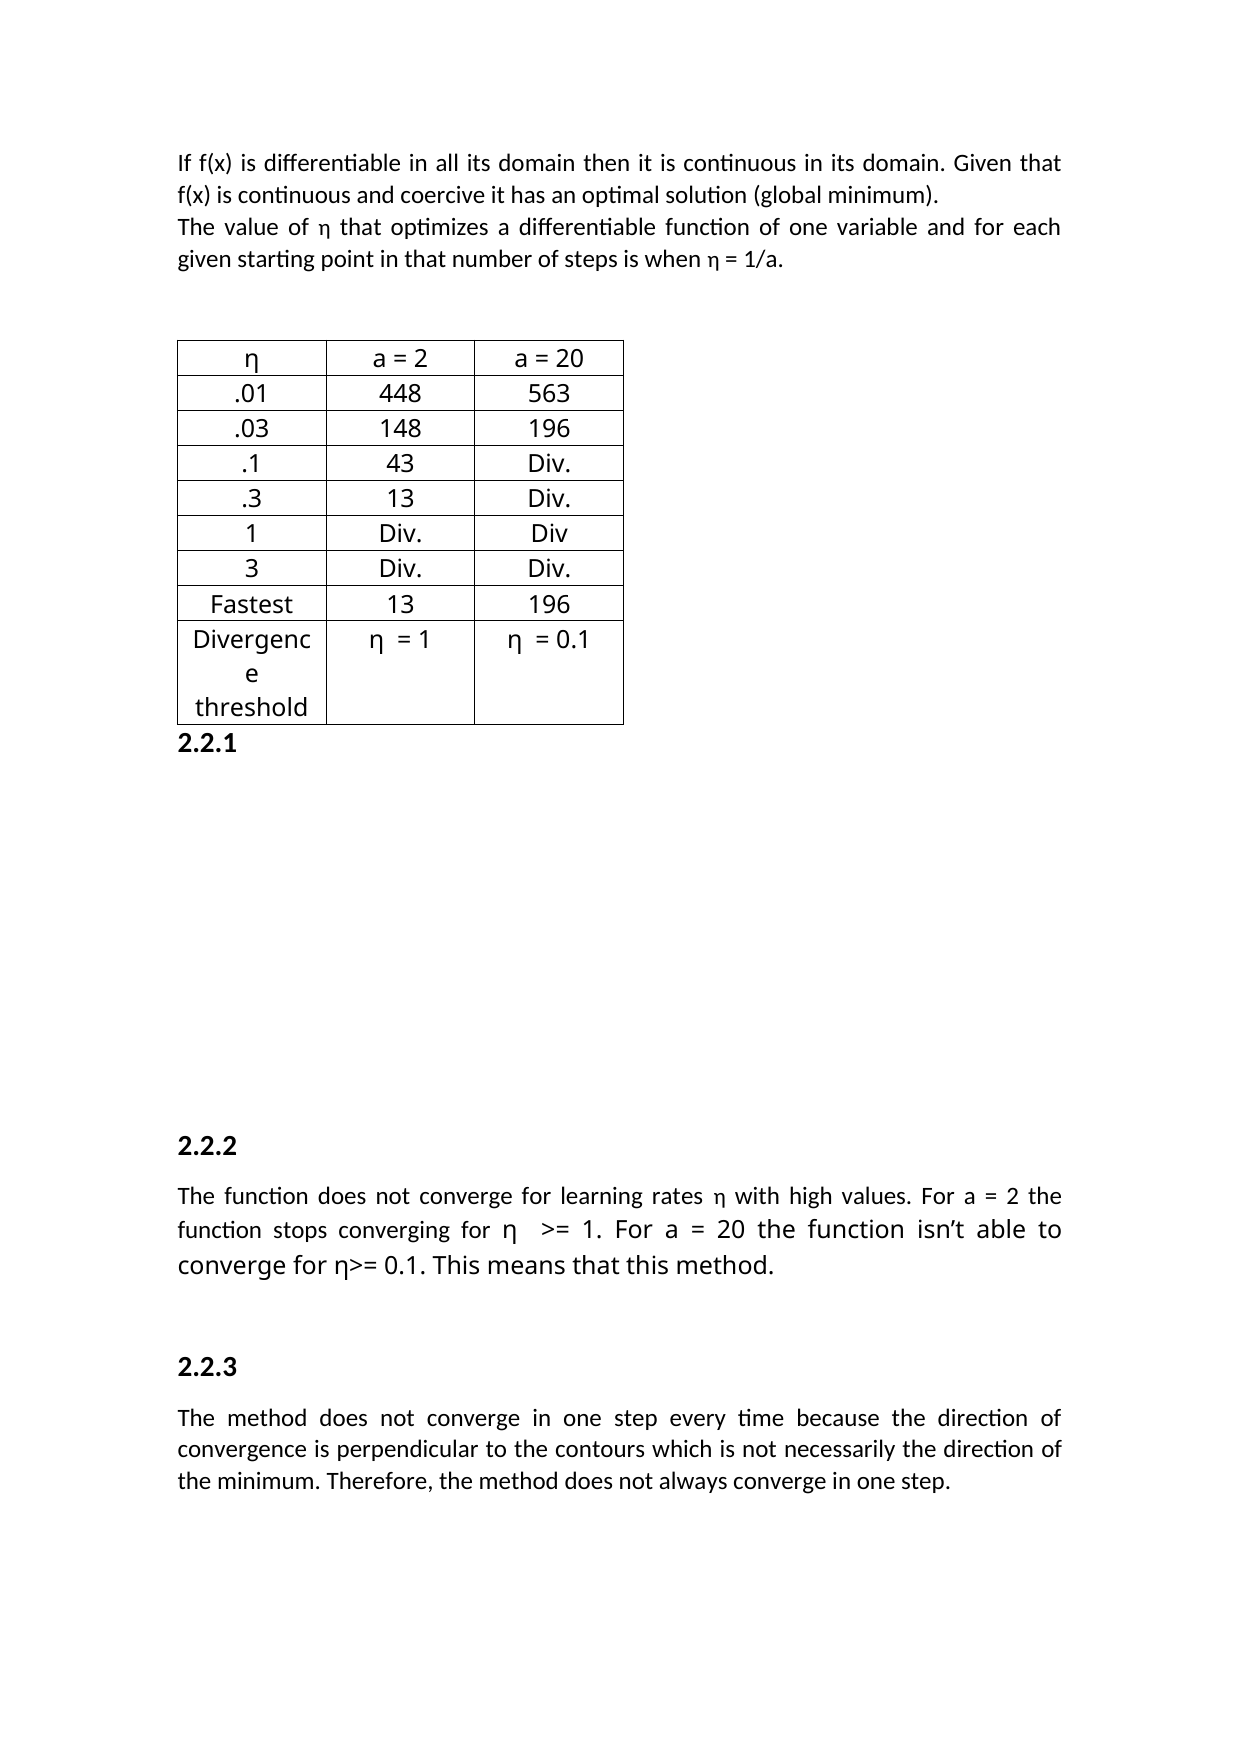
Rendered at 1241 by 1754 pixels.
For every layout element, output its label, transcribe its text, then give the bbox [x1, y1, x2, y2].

text 2.2.3 [177, 1348, 1063, 1384]
table_cell Div. [475, 481, 623, 515]
table_cell Div. [327, 551, 474, 585]
table_cell 563 [475, 376, 623, 410]
table_cell η = 0.1 [475, 621, 623, 723]
table_cell 148 [327, 411, 474, 445]
table_cell Div [475, 516, 623, 550]
table_cell Div. [475, 551, 623, 585]
text 2.2.2 [177, 1127, 1063, 1162]
table_cell 13 [327, 481, 474, 515]
table_cell .1 [178, 446, 326, 480]
table_header a = 20 [475, 341, 623, 374]
table_cell .03 [178, 411, 326, 445]
table_cell Fastest [178, 586, 326, 620]
table_cell Div. [475, 446, 623, 480]
table_cell 43 [327, 446, 474, 480]
table_cell .3 [178, 481, 326, 515]
text The method does not converge in one step every time because the direction of convergence is perpendicular to the contours which is not necessarily the direction of the minimum. Therefore, the method does not always converge in one step. [177, 1402, 1063, 1496]
table_cell 3 [178, 551, 326, 585]
text If f(x) is differentiable in all its domain then it is continuous in its domain. Given that f(x) is continuous and coercive it has an optimal solution (global minimum). [177, 148, 1063, 210]
text The function does not converge for learning rates η with high values. For a = 2 the function stops converging for η >= 1. For a = 20 the function isn’t able to converge for η>= 0.1. This means that this method. [177, 1180, 1063, 1282]
table_cell 13 [327, 586, 474, 620]
table_cell Div. [327, 516, 474, 550]
table_header a = 2 [327, 341, 474, 374]
text The value of η that optimizes a differentiable function of one variable and for each given starting point in that number of steps is when η = 1/a. [177, 212, 1063, 274]
table_header η [178, 341, 326, 374]
table_cell 448 [327, 376, 474, 410]
table_cell η = 1 [327, 621, 474, 723]
table_cell Divergence threshold [178, 621, 326, 723]
text 2.2.1 [177, 724, 1063, 760]
table_cell 1 [178, 516, 326, 550]
table_cell 196 [475, 411, 623, 445]
table_cell 196 [475, 586, 623, 620]
table_cell .01 [178, 376, 326, 410]
